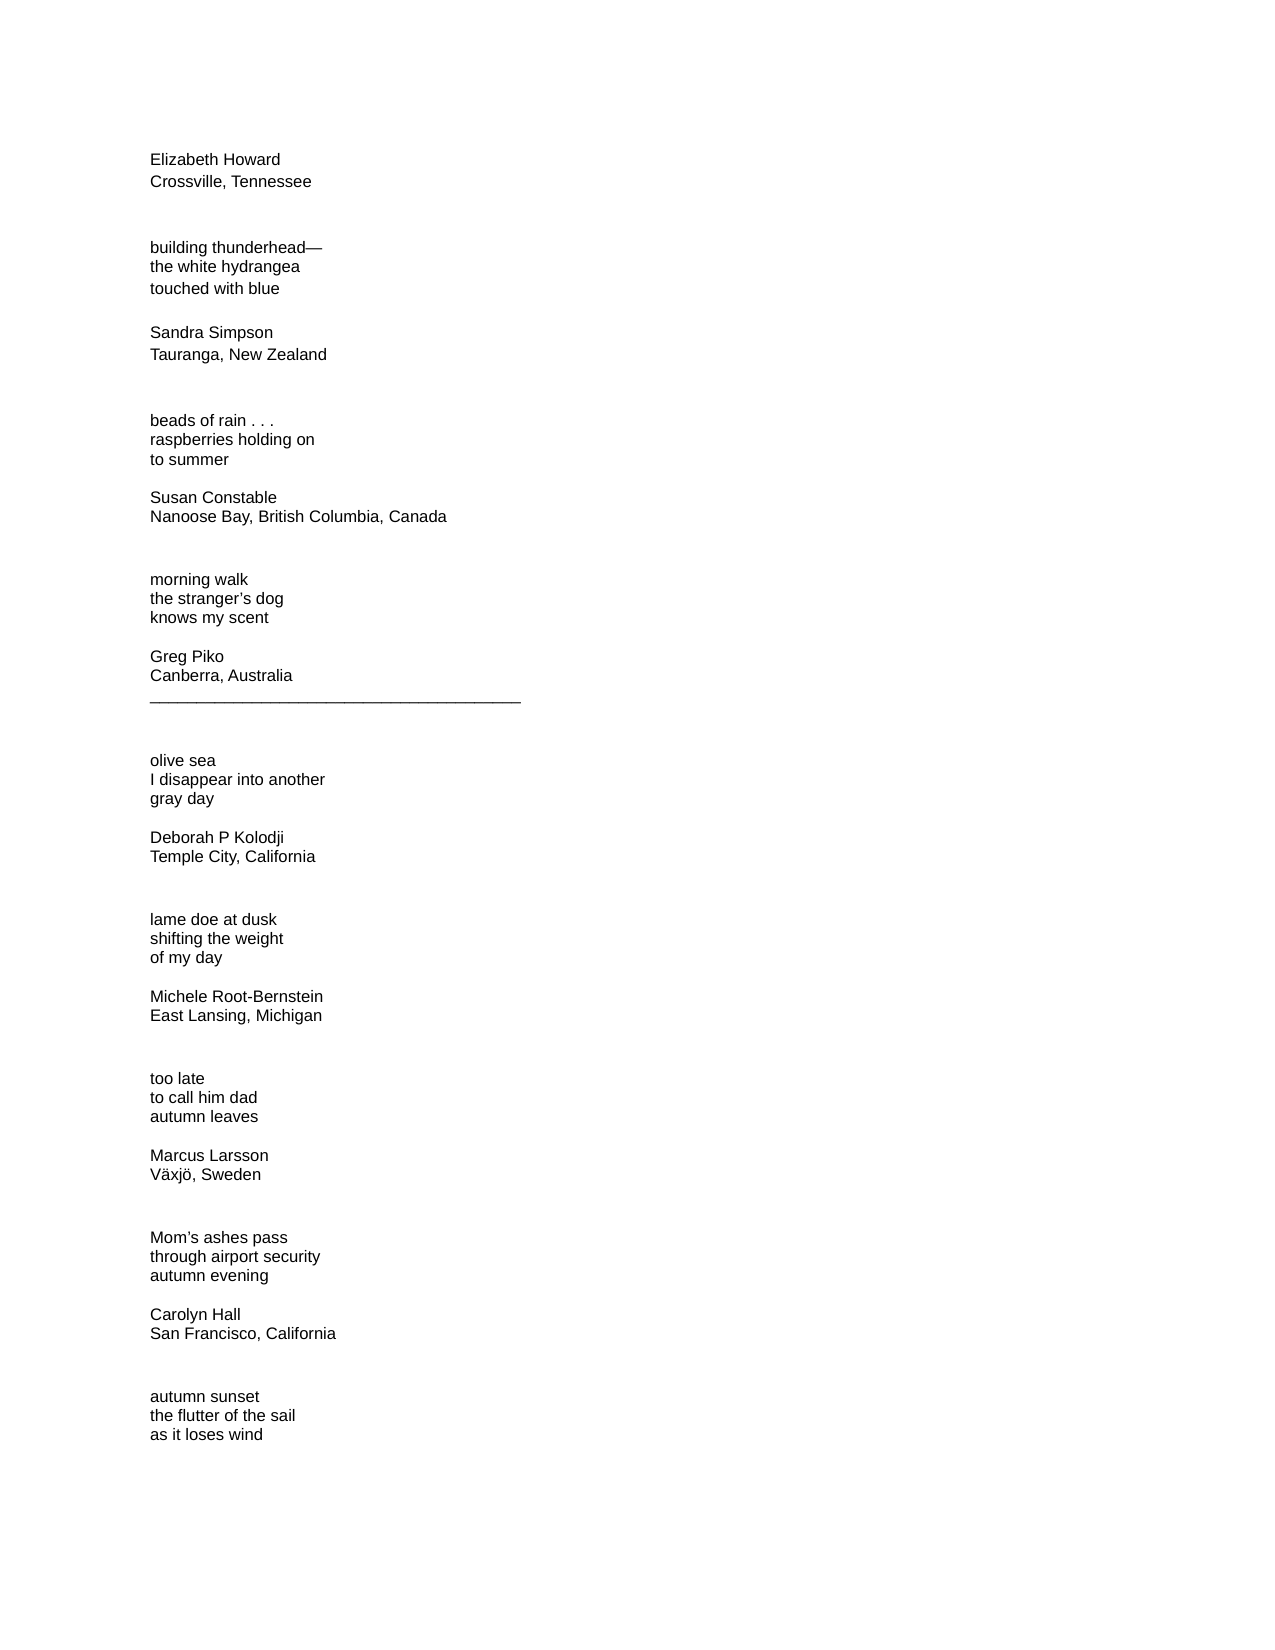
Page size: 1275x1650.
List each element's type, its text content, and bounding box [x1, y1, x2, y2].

text Nanoose Bay, British Columbia, Canada [150, 507, 1125, 526]
text Michele Root-Bernstein [150, 986, 1125, 1006]
text through airport security [150, 1247, 1125, 1266]
text Susan Constable [150, 488, 1125, 507]
text ________________________________________ [150, 685, 1125, 704]
text autumn leaves [150, 1107, 1125, 1126]
text San Francisco, California [150, 1323, 1125, 1343]
text Temple City, California [150, 847, 1125, 866]
text Greg Piko [150, 647, 1125, 666]
text of my day [150, 948, 1125, 967]
text the stranger’s dog [150, 589, 1125, 608]
text olive sea I disappear into another gray day Deborah P Kolodji [150, 751, 1125, 847]
text Växjö, Sweden [150, 1164, 1125, 1184]
text Carolyn Hall [150, 1304, 1125, 1323]
text Canberra, Australia [150, 666, 1125, 685]
text too late [150, 1069, 1125, 1088]
text building thunderhead— [150, 238, 1125, 257]
text shifting the weight [150, 929, 1125, 948]
text Elizabeth Howard Crossville, Tennessee [150, 150, 1125, 191]
text beads of rain . . . raspberries holding on to summer [150, 411, 1125, 468]
text knows my scent [150, 608, 1125, 627]
text morning walk [150, 570, 1125, 589]
text autumn evening [150, 1266, 1125, 1285]
text to call him dad [150, 1088, 1125, 1107]
text the white hydrangea touched with blue Sandra Simpson Tauranga, New Zealand [150, 257, 1125, 364]
text East Lansing, Michigan [150, 1006, 1125, 1025]
text autumn sunset the flutter of the sail as it loses wind [150, 1387, 1125, 1444]
text Mom’s ashes pass [150, 1228, 1125, 1247]
text Marcus Larsson [150, 1145, 1125, 1164]
text lame doe at dusk [150, 910, 1125, 929]
